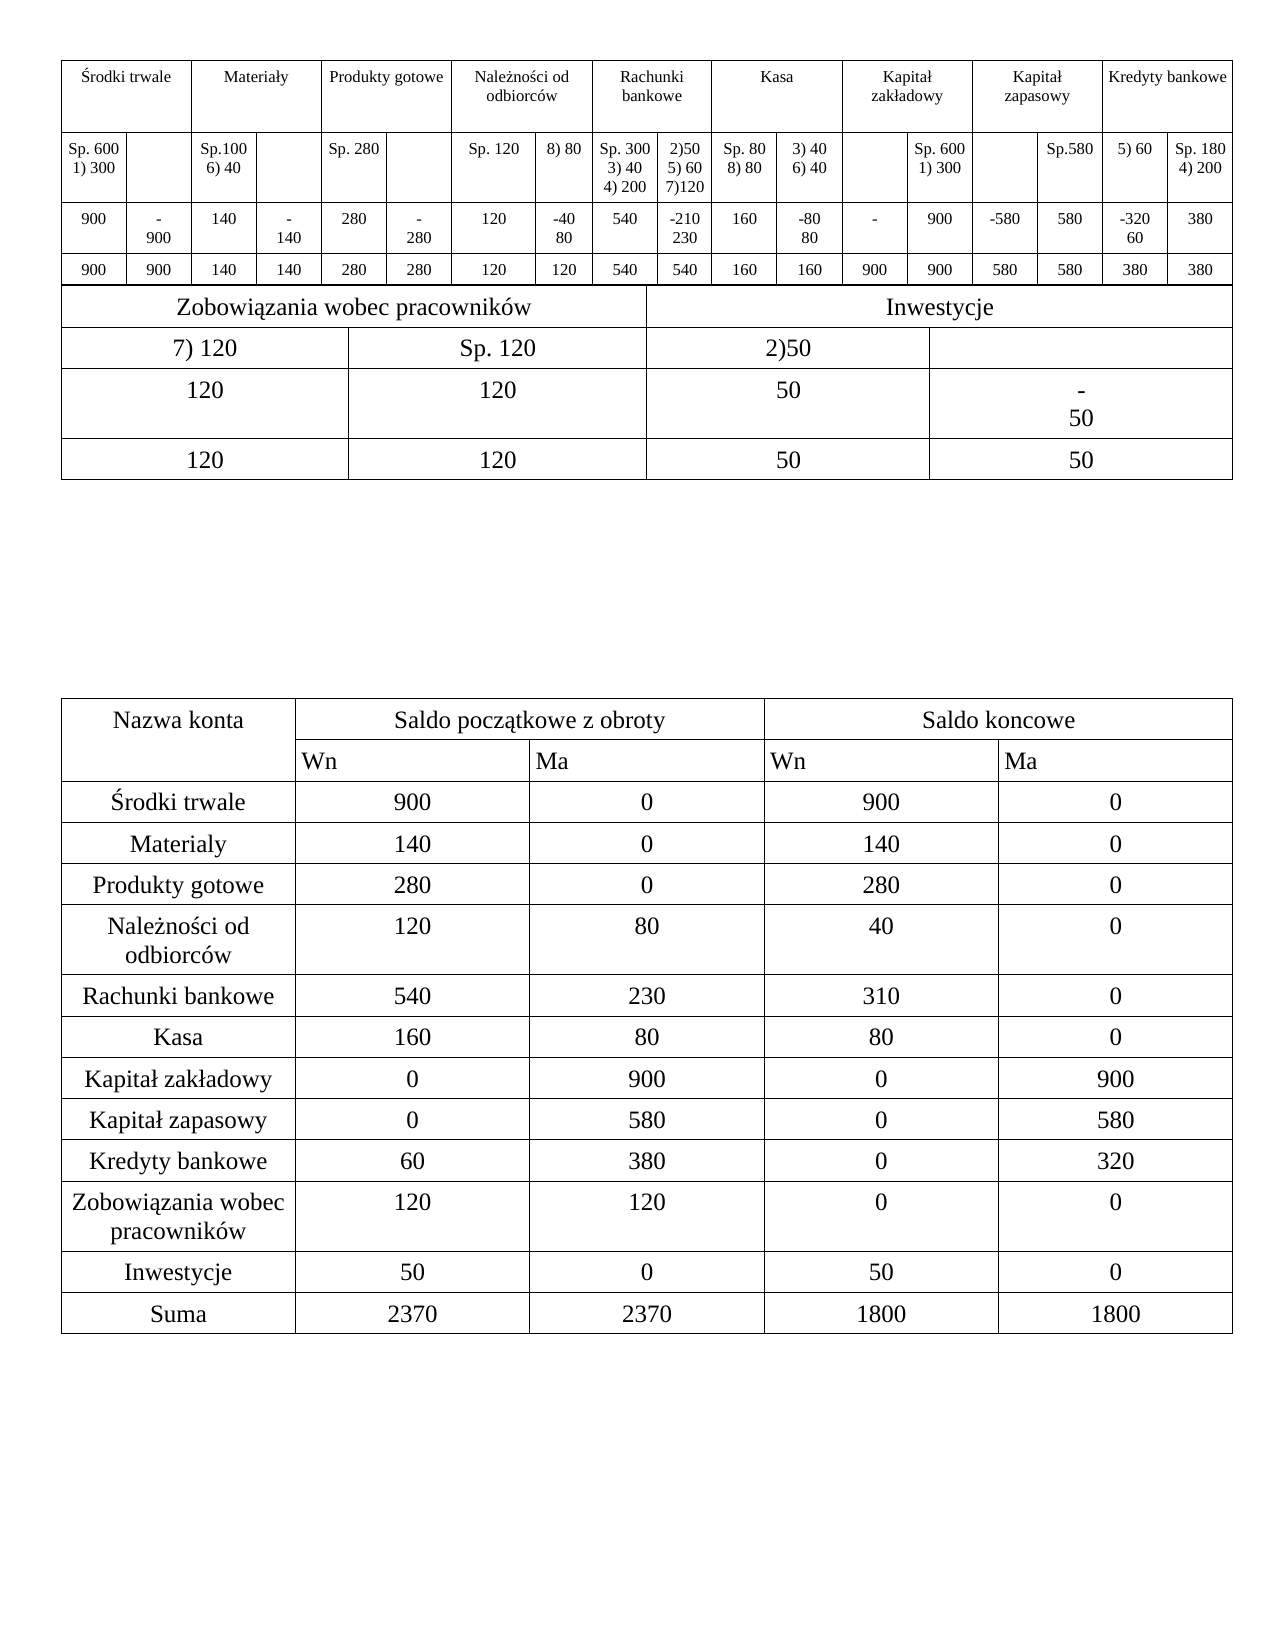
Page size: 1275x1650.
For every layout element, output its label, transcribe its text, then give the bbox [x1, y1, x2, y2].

table_cell 40 [765, 905, 998, 974]
table_cell Środki trwale [62, 782, 295, 822]
table_header Kapitał zakładowy [843, 61, 972, 132]
table_cell - 280 [387, 203, 451, 253]
table_cell 580 [973, 254, 1037, 284]
table_cell - [843, 203, 907, 253]
table_cell 120 [452, 254, 535, 284]
table_cell 120 [296, 1182, 529, 1251]
table_cell Sp. 280 [322, 133, 386, 202]
table_cell [257, 133, 321, 202]
table_cell 900 [62, 203, 126, 253]
table_header Produkty gotowe [322, 61, 451, 132]
table_cell Inwestycje [62, 1252, 295, 1292]
table_cell Ma [999, 740, 1232, 781]
table_cell - 140 [257, 203, 321, 253]
table_cell 0 [999, 1252, 1232, 1292]
table_header Kredyty bankowe [1103, 61, 1232, 132]
table_cell -80 80 [777, 203, 842, 253]
table_cell 50 [647, 369, 929, 438]
table_cell -210 230 [658, 203, 711, 253]
table_cell 540 [593, 254, 657, 284]
table_cell Sp. 300 3) 40 4) 200 [593, 133, 657, 202]
table_cell Ma [530, 740, 764, 781]
table_cell 580 [999, 1099, 1232, 1139]
table_cell 120 [62, 439, 348, 479]
table_cell 0 [999, 975, 1232, 1016]
table_cell Sp.100 6) 40 [192, 133, 256, 202]
table_cell Sp. 180 4) 200 [1168, 133, 1232, 202]
table_cell [843, 133, 907, 202]
table_cell Sp.580 [1038, 133, 1102, 202]
table_cell 2)50 [647, 328, 929, 368]
table_cell 2370 [296, 1293, 529, 1333]
table_header Materiały [192, 61, 321, 132]
table_cell 0 [530, 782, 764, 822]
table_cell 380 [1168, 254, 1232, 284]
table_cell 900 [296, 782, 529, 822]
table_cell 120 [296, 905, 529, 974]
table_cell 580 [1038, 203, 1102, 253]
table_cell 0 [765, 1099, 998, 1139]
table_cell 50 [296, 1252, 529, 1292]
table_cell Materialy [62, 823, 295, 863]
table_cell 280 [387, 254, 451, 284]
table_cell 280 [322, 254, 386, 284]
table_cell [387, 133, 451, 202]
table_cell Kredyty bankowe [62, 1140, 295, 1181]
table_cell 0 [296, 1099, 529, 1139]
table_cell 900 [127, 254, 191, 284]
table_cell 580 [1038, 254, 1102, 284]
table_cell 50 [647, 439, 929, 479]
table_cell 0 [999, 1017, 1232, 1057]
table_cell 50 [930, 439, 1232, 479]
table_cell 900 [908, 254, 972, 284]
table_cell Sp. 120 [452, 133, 535, 202]
table_cell 1800 [765, 1293, 998, 1333]
table_cell [127, 133, 191, 202]
table_header Rachunki bankowe [593, 61, 711, 132]
table_cell 140 [296, 823, 529, 863]
table_cell Kasa [62, 1017, 295, 1057]
table_cell 900 [62, 254, 126, 284]
table_cell 380 [1168, 203, 1232, 253]
table_cell 0 [530, 823, 764, 863]
table_cell Sp. 80 8) 80 [712, 133, 776, 202]
table_cell 0 [999, 782, 1232, 822]
table_cell 0 [999, 1182, 1232, 1251]
table_cell -580 [973, 203, 1037, 253]
table_cell Rachunki bankowe [62, 975, 295, 1016]
table_cell 0 [530, 864, 764, 904]
table_cell 60 [296, 1140, 529, 1181]
table_cell 140 [192, 203, 256, 253]
table_cell 540 [593, 203, 657, 253]
table_cell 380 [530, 1140, 764, 1181]
table_cell 120 [530, 1182, 764, 1251]
table_cell 280 [322, 203, 386, 253]
table_cell 140 [257, 254, 321, 284]
table_cell [973, 133, 1037, 202]
table_cell 0 [999, 823, 1232, 863]
table_cell 900 [908, 203, 972, 253]
table_cell 120 [349, 439, 646, 479]
table_cell 7) 120 [62, 328, 348, 368]
table_cell 900 [843, 254, 907, 284]
table_cell 160 [777, 254, 842, 284]
table_cell 580 [530, 1099, 764, 1139]
table_cell Zobowiązania wobec pracowników [62, 1182, 295, 1251]
table_header Środki trwale [62, 61, 191, 132]
table_cell 2)50 5) 60 7)120 [658, 133, 711, 202]
table_cell Sp. 600 1) 300 [908, 133, 972, 202]
table_cell 230 [530, 975, 764, 1016]
table_cell 5) 60 [1103, 133, 1167, 202]
table_header Kasa [712, 61, 842, 132]
table_cell 8) 80 [536, 133, 592, 202]
table_cell 900 [765, 782, 998, 822]
table_cell 540 [658, 254, 711, 284]
table_cell 80 [530, 905, 764, 974]
table_cell 280 [296, 864, 529, 904]
table_cell Sp. 120 [349, 328, 646, 368]
table_header Należności od odbiorców [452, 61, 592, 132]
table_cell 120 [452, 203, 535, 253]
table_cell 900 [530, 1058, 764, 1098]
table_cell 0 [999, 864, 1232, 904]
table_header Saldo początkowe z obroty [296, 699, 764, 739]
table_cell 120 [62, 369, 348, 438]
table_cell 0 [999, 905, 1232, 974]
table_cell Produkty gotowe [62, 864, 295, 904]
table_cell 0 [530, 1252, 764, 1292]
table_cell 0 [296, 1058, 529, 1098]
table_cell [930, 328, 1232, 368]
table_cell -320 60 [1103, 203, 1167, 253]
table_cell -40 80 [536, 203, 592, 253]
table_cell 540 [296, 975, 529, 1016]
table_header Nazwa konta [62, 699, 295, 781]
table_cell 140 [192, 254, 256, 284]
table_header Kapitał zapasowy [973, 61, 1102, 132]
table_cell - 900 [127, 203, 191, 253]
table_cell 120 [349, 369, 646, 438]
table_cell 280 [765, 864, 998, 904]
table_cell Suma [62, 1293, 295, 1333]
table_cell - 50 [930, 369, 1232, 438]
table_cell 160 [712, 203, 776, 253]
table_cell 310 [765, 975, 998, 1016]
table_cell 1800 [999, 1293, 1232, 1333]
table_cell 0 [765, 1058, 998, 1098]
table_cell 80 [530, 1017, 764, 1057]
table_cell Kapitał zapasowy [62, 1099, 295, 1139]
table_cell 140 [765, 823, 998, 863]
table_cell 0 [765, 1140, 998, 1181]
table_header Saldo koncowe [765, 699, 1232, 739]
table_cell 120 [536, 254, 592, 284]
table_cell 320 [999, 1140, 1232, 1181]
table_cell 160 [296, 1017, 529, 1057]
table_header Inwestycje [647, 286, 1232, 327]
table_cell Wn [765, 740, 998, 781]
table_cell 900 [999, 1058, 1232, 1098]
table_cell Kapitał zakładowy [62, 1058, 295, 1098]
table_cell 380 [1103, 254, 1167, 284]
table_cell 80 [765, 1017, 998, 1057]
table_cell 0 [765, 1182, 998, 1251]
table_cell 50 [765, 1252, 998, 1292]
table_header Zobowiązania wobec pracowników [62, 286, 646, 327]
table_cell Sp. 600 1) 300 [62, 133, 126, 202]
table_cell 160 [712, 254, 776, 284]
table_cell Należności od odbiorców [62, 905, 295, 974]
table_cell Wn [296, 740, 529, 781]
table_cell 3) 40 6) 40 [777, 133, 842, 202]
table_cell 2370 [530, 1293, 764, 1333]
